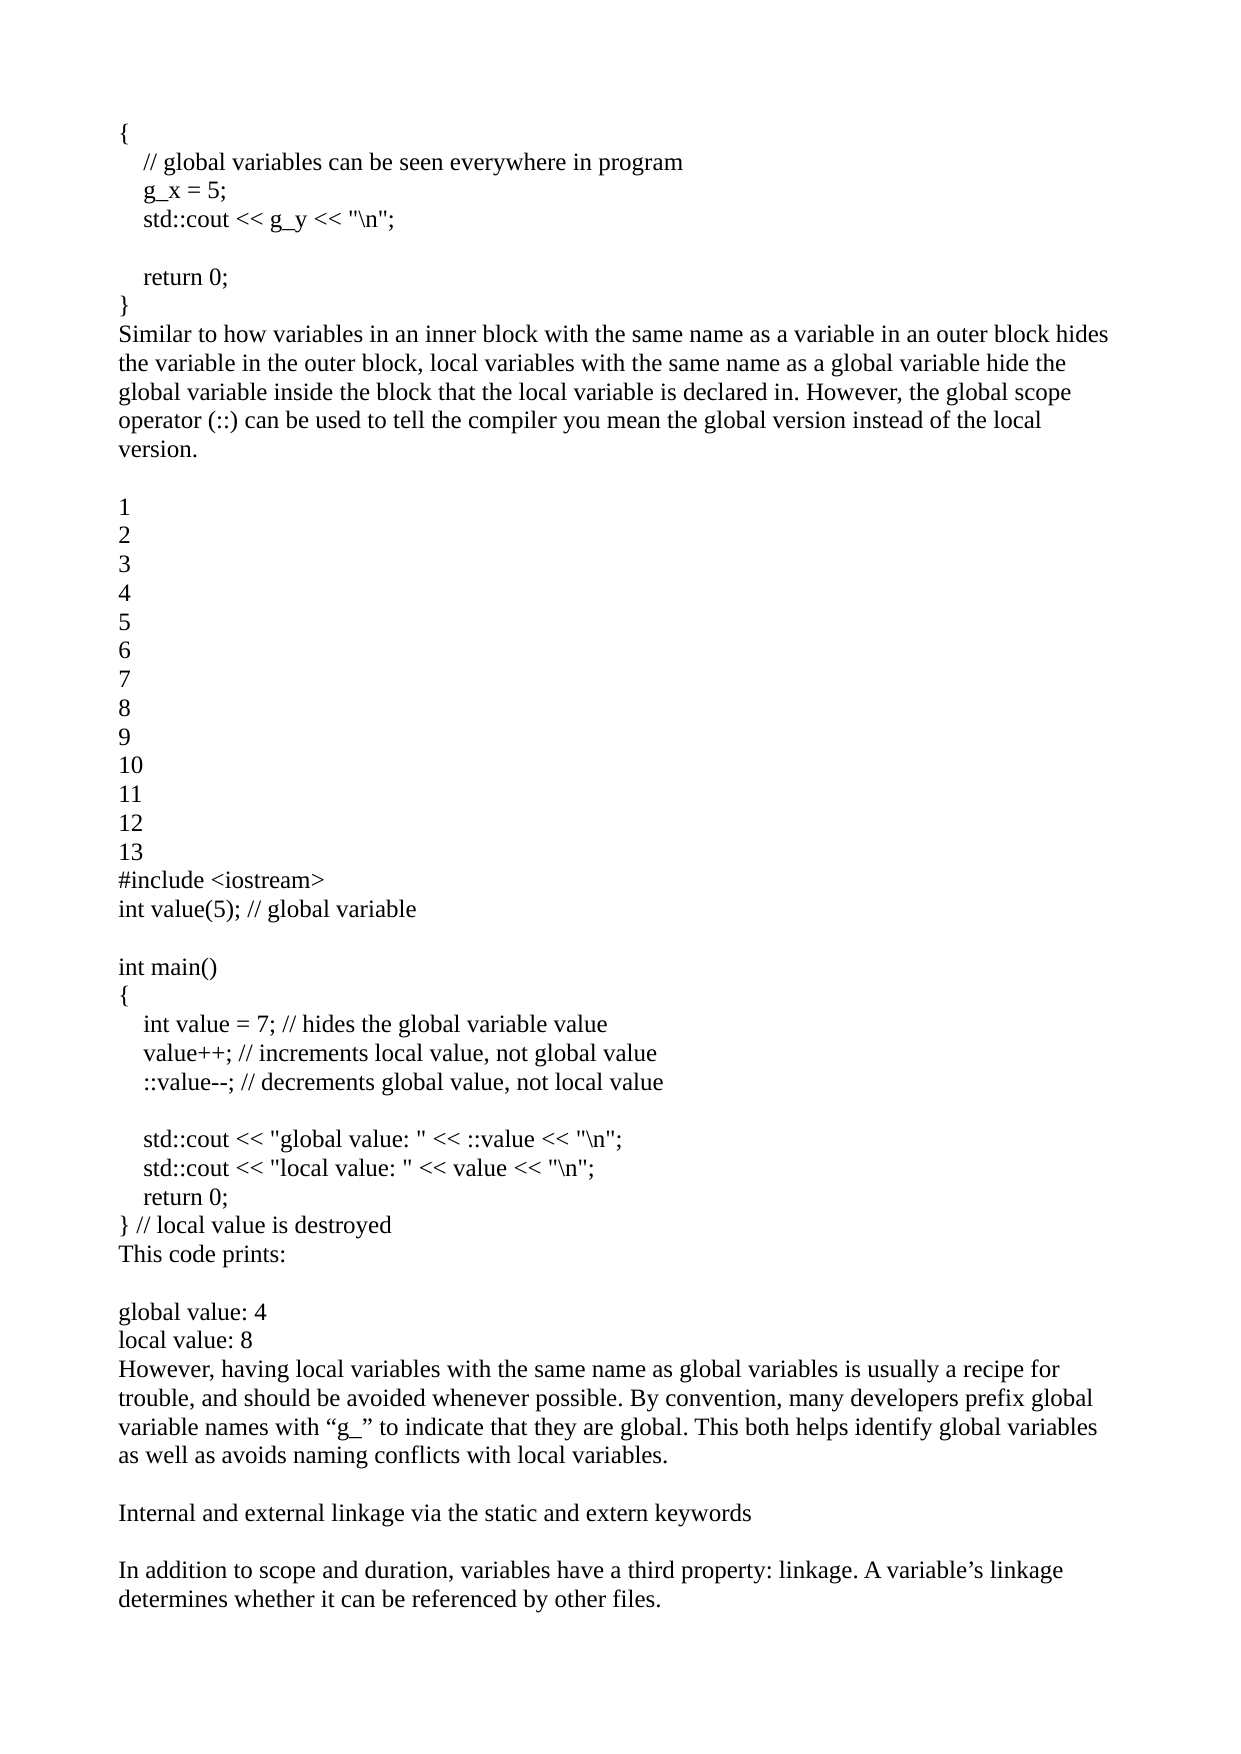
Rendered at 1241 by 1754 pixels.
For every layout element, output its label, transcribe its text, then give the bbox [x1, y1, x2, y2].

text 12 [118, 808, 1122, 837]
text 5 [118, 607, 1122, 636]
text } [118, 291, 1122, 319]
text ::value--; // decrements global value, not local value [118, 1067, 1122, 1096]
text 8 [118, 693, 1122, 722]
text 11 [118, 779, 1122, 808]
text Internal and external linkage via the static and extern keywords [118, 1498, 1122, 1527]
text } // local value is destroyed [118, 1211, 1122, 1239]
text return 0; [118, 1182, 1122, 1211]
text 10 [118, 751, 1122, 779]
text 7 [118, 664, 1122, 693]
text In addition to scope and duration, variables have a third property: linkage. A variable’s linkage determines whether it can be referenced by other files. [118, 1556, 1122, 1613]
text return 0; [118, 262, 1122, 291]
text global value: 4 [118, 1297, 1122, 1326]
text // global variables can be seen everywhere in program [118, 147, 1122, 176]
text Similar to how variables in an inner block with the same name as a variable in an outer block hides the variable in the outer block, local variables with the same name as a global variable hide the global variable inside the block that the local variable is declared in. However, the global scope operator (::) can be used to tell the compiler you mean the global version instead of the local version. [118, 319, 1122, 463]
text value++; // increments local value, not global value [118, 1038, 1122, 1067]
text 6 [118, 636, 1122, 664]
text 2 [118, 521, 1122, 549]
text int value(5); // global variable [118, 894, 1122, 923]
text std::cout << "global value: " << ::value << "\n"; [118, 1124, 1122, 1153]
text 3 [118, 549, 1122, 578]
text int main() [118, 952, 1122, 981]
text 13 [118, 837, 1122, 866]
text 4 [118, 578, 1122, 607]
text g_x = 5; [118, 176, 1122, 204]
text #include <iostream> [118, 866, 1122, 894]
text local value: 8 [118, 1326, 1122, 1354]
text std::cout << "local value: " << value << "\n"; [118, 1153, 1122, 1182]
text { [118, 118, 1122, 147]
text int value = 7; // hides the global variable value [118, 1009, 1122, 1038]
text 9 [118, 722, 1122, 751]
text 1 [118, 492, 1122, 521]
text This code prints: [118, 1239, 1122, 1268]
text { [118, 981, 1122, 1009]
text std::cout << g_y << "\n"; [118, 204, 1122, 233]
text However, having local variables with the same name as global variables is usually a recipe for trouble, and should be avoided whenever possible. By convention, many developers prefix global variable names with “g_” to indicate that they are global. This both helps identify global variables as well as avoids naming conflicts with local variables. [118, 1354, 1122, 1469]
